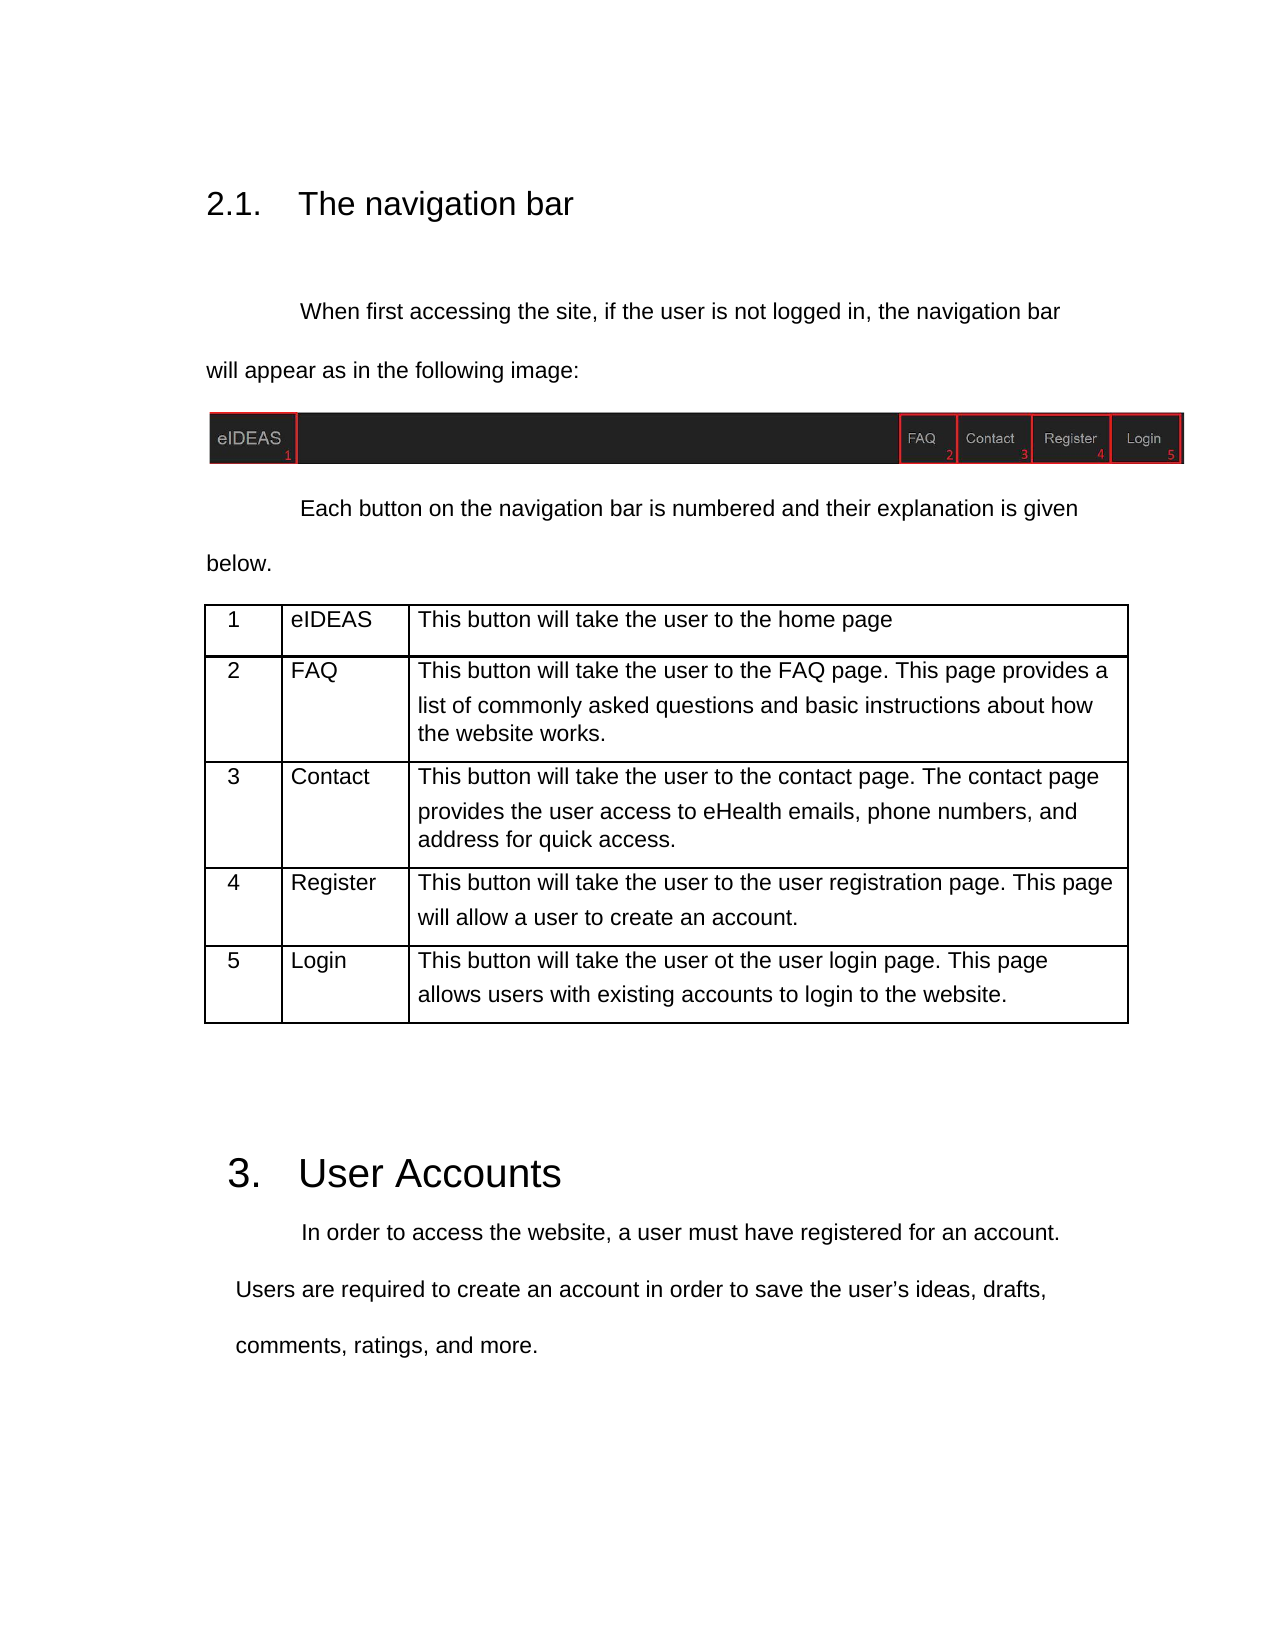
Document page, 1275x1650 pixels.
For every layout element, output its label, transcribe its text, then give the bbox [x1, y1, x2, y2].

text In order to access the website, a user must have registered for an account. Users are required to create an account in order to save the user’s ideas, drafts, comments, ratings, and more. [235, 1219, 1125, 1359]
table_cell [410, 935, 1127, 944]
table_cell provides the user access to eHealth emails, phone numbers, and [410, 798, 1127, 826]
table_cell [410, 1012, 1127, 1022]
table_cell [206, 826, 281, 857]
table_cell FAQ [283, 658, 408, 692]
picture [209, 412, 1185, 464]
table_cell This button will take the user to the user registration page. This page [410, 869, 1127, 904]
table_cell This button will take the user to the FAQ page. This page provides a [410, 658, 1127, 692]
table_cell [283, 720, 408, 751]
table_cell [410, 646, 1127, 655]
table_cell [283, 692, 408, 720]
table_cell Login [283, 947, 408, 981]
table_cell Contact [283, 763, 408, 798]
table_cell [206, 857, 281, 867]
table_cell [283, 826, 408, 857]
table_cell [206, 720, 281, 751]
table_cell [410, 751, 1127, 761]
table_cell [283, 751, 408, 761]
table_cell [283, 798, 408, 826]
table_cell [283, 1012, 408, 1022]
table_cell This button will take the user ot the user login page. This page [410, 947, 1127, 981]
table_cell [206, 646, 281, 655]
table_cell [283, 981, 408, 1012]
table_cell allows users with existing accounts to login to the website. [410, 981, 1127, 1012]
table_cell [206, 798, 281, 826]
table_header 1 [206, 606, 281, 646]
table_cell [206, 1012, 281, 1022]
text Each button on the navigation bar is numbered and their explanation is given [300, 495, 1127, 521]
table_cell Register [283, 869, 408, 904]
table_cell This button will take the user to the contact page. The contact page [410, 763, 1127, 798]
table_cell [206, 981, 281, 1012]
table_header This button will take the user to the home page [410, 606, 1127, 646]
table_cell [283, 904, 408, 934]
table_cell [283, 935, 408, 944]
text When first accessing the site, if the user is not logged in, the navigation bar will appear as in the following image: [206, 298, 1098, 384]
table_cell [206, 692, 281, 720]
text 3. User Accounts [227, 1148, 1127, 1196]
text 2.1. The navigation bar [206, 184, 1127, 223]
table_cell [410, 857, 1127, 867]
text below. [206, 549, 1127, 576]
table_cell [206, 904, 281, 934]
table_cell 5 [206, 947, 281, 981]
table_cell 4 [206, 869, 281, 904]
table_cell [283, 646, 408, 655]
table_cell will allow a user to create an account. [410, 904, 1127, 934]
table_cell [206, 935, 281, 944]
table_cell address for quick access. [410, 826, 1127, 857]
table_cell 3 [206, 763, 281, 798]
table_cell list of commonly asked questions and basic instructions about how [410, 692, 1127, 720]
table_cell [283, 857, 408, 867]
table_cell 2 [206, 658, 281, 692]
table_cell the website works. [410, 720, 1127, 751]
table_cell [206, 751, 281, 761]
table_header eIDEAS [283, 606, 408, 646]
